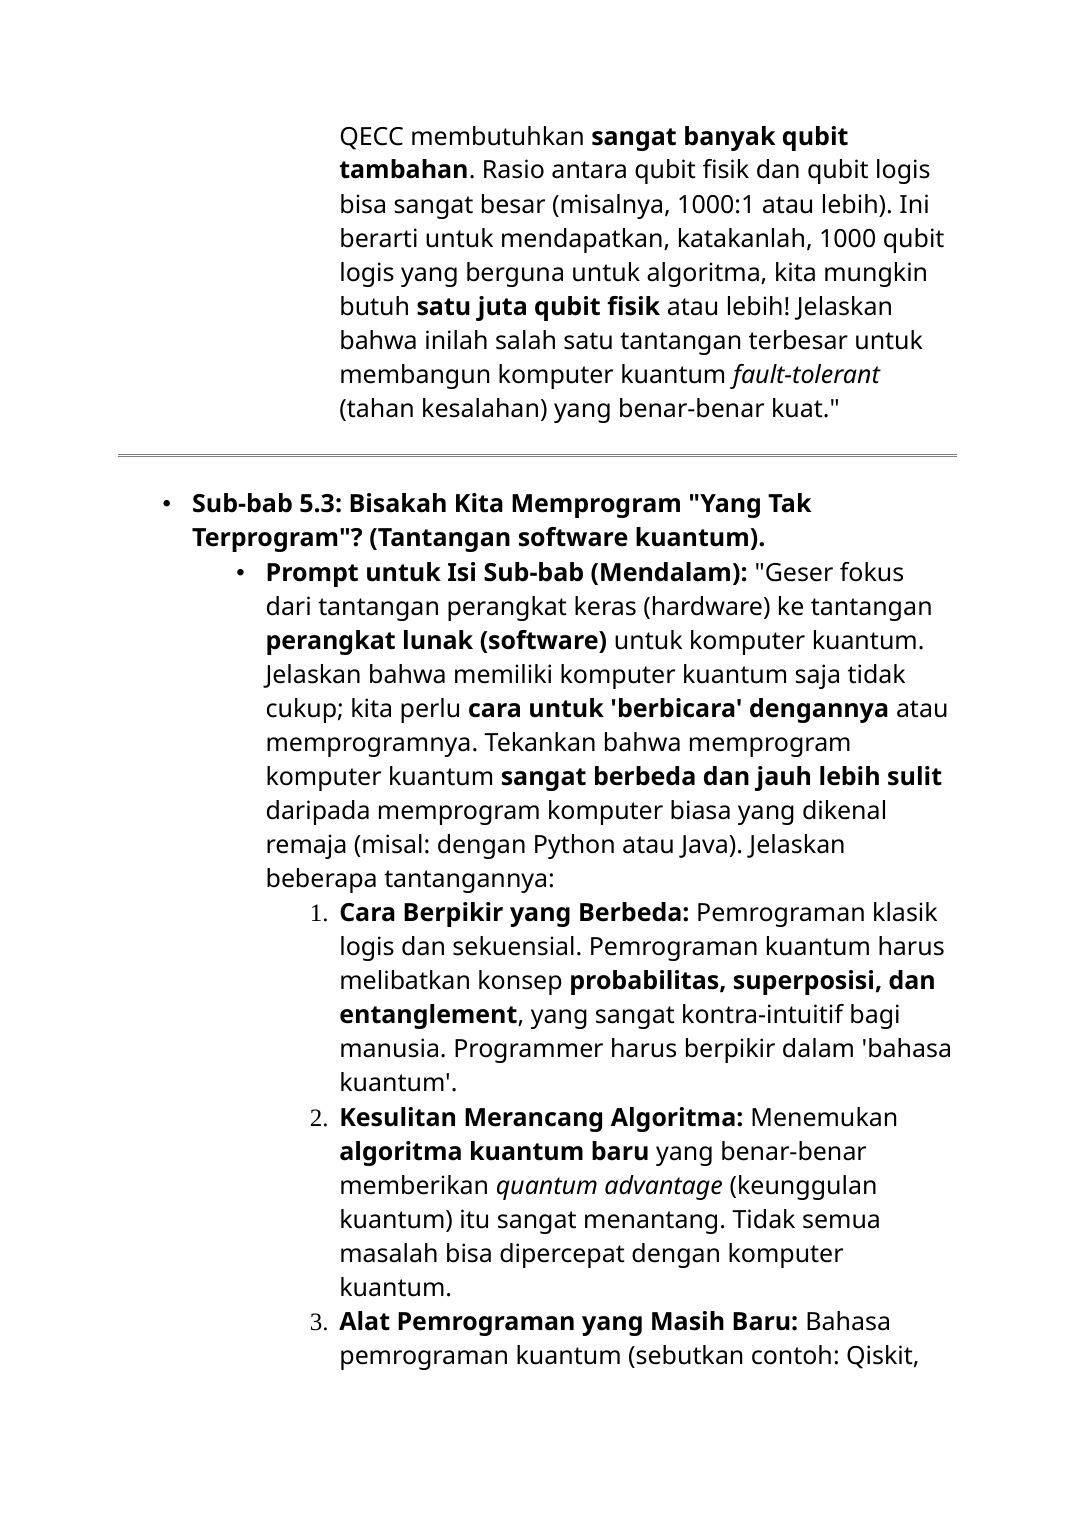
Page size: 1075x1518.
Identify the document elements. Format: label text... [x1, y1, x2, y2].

list Sub-bab 5.3: Bisakah Kita Memprogram "Yang Tak Terprogram"? (Tantangan software kuantum). [162, 486, 957, 554]
list Prompt untuk Isi Sub-bab (Mendalam): "Geser fokus dari tantangan perangkat keras (hardware) ke tantangan perangkat lunak (software) untuk komputer kuantum. Jelaskan bahwa memiliki komputer kuantum saja tidak cukup; kita perlu cara untuk 'berbicara' dengannya atau memprogramnya. Tekankan bahwa memprogram komputer kuantum sangat berbeda dan jauh lebih sulit daripada memprogram komputer biasa yang dikenal remaja (misal: dengan Python atau Java). Jelaskan beberapa tantangannya: [236, 554, 957, 895]
list QECC membutuhkan sangat banyak qubit tambahan. Rasio antara qubit fisik dan qubit logis bisa sangat besar (misalnya, 1000:1 atau lebih). Ini berarti untuk mendapatkan, katakanlah, 1000 qubit logis yang berguna untuk algoritma, kita mungkin butuh satu juta qubit fisik atau lebih! Jelaskan bahwa inilah salah satu tantangan terbesar untuk membangun komputer kuantum fault-tolerant (tahan kesalahan) yang benar-benar kuat." [309, 118, 957, 425]
list Cara Berpikir yang Berbeda: Pemrograman klasik logis dan sekuensial. Pemrograman kuantum harus melibatkan konsep probabilitas, superposisi, dan entanglement, yang sangat kontra-intuitif bagi manusia. Programmer harus berpikir dalam 'bahasa kuantum'. [309, 895, 957, 1099]
list Kesulitan Merancang Algoritma: Menemukan algoritma kuantum baru yang benar-benar memberikan quantum advantage (keunggulan kuantum) itu sangat menantang. Tidak semua masalah bisa dipercepat dengan komputer kuantum. [309, 1099, 957, 1303]
list Alat Pemrograman yang Masih Baru: Bahasa pemrograman kuantum (sebutkan contoh: Qiskit, [309, 1303, 957, 1372]
